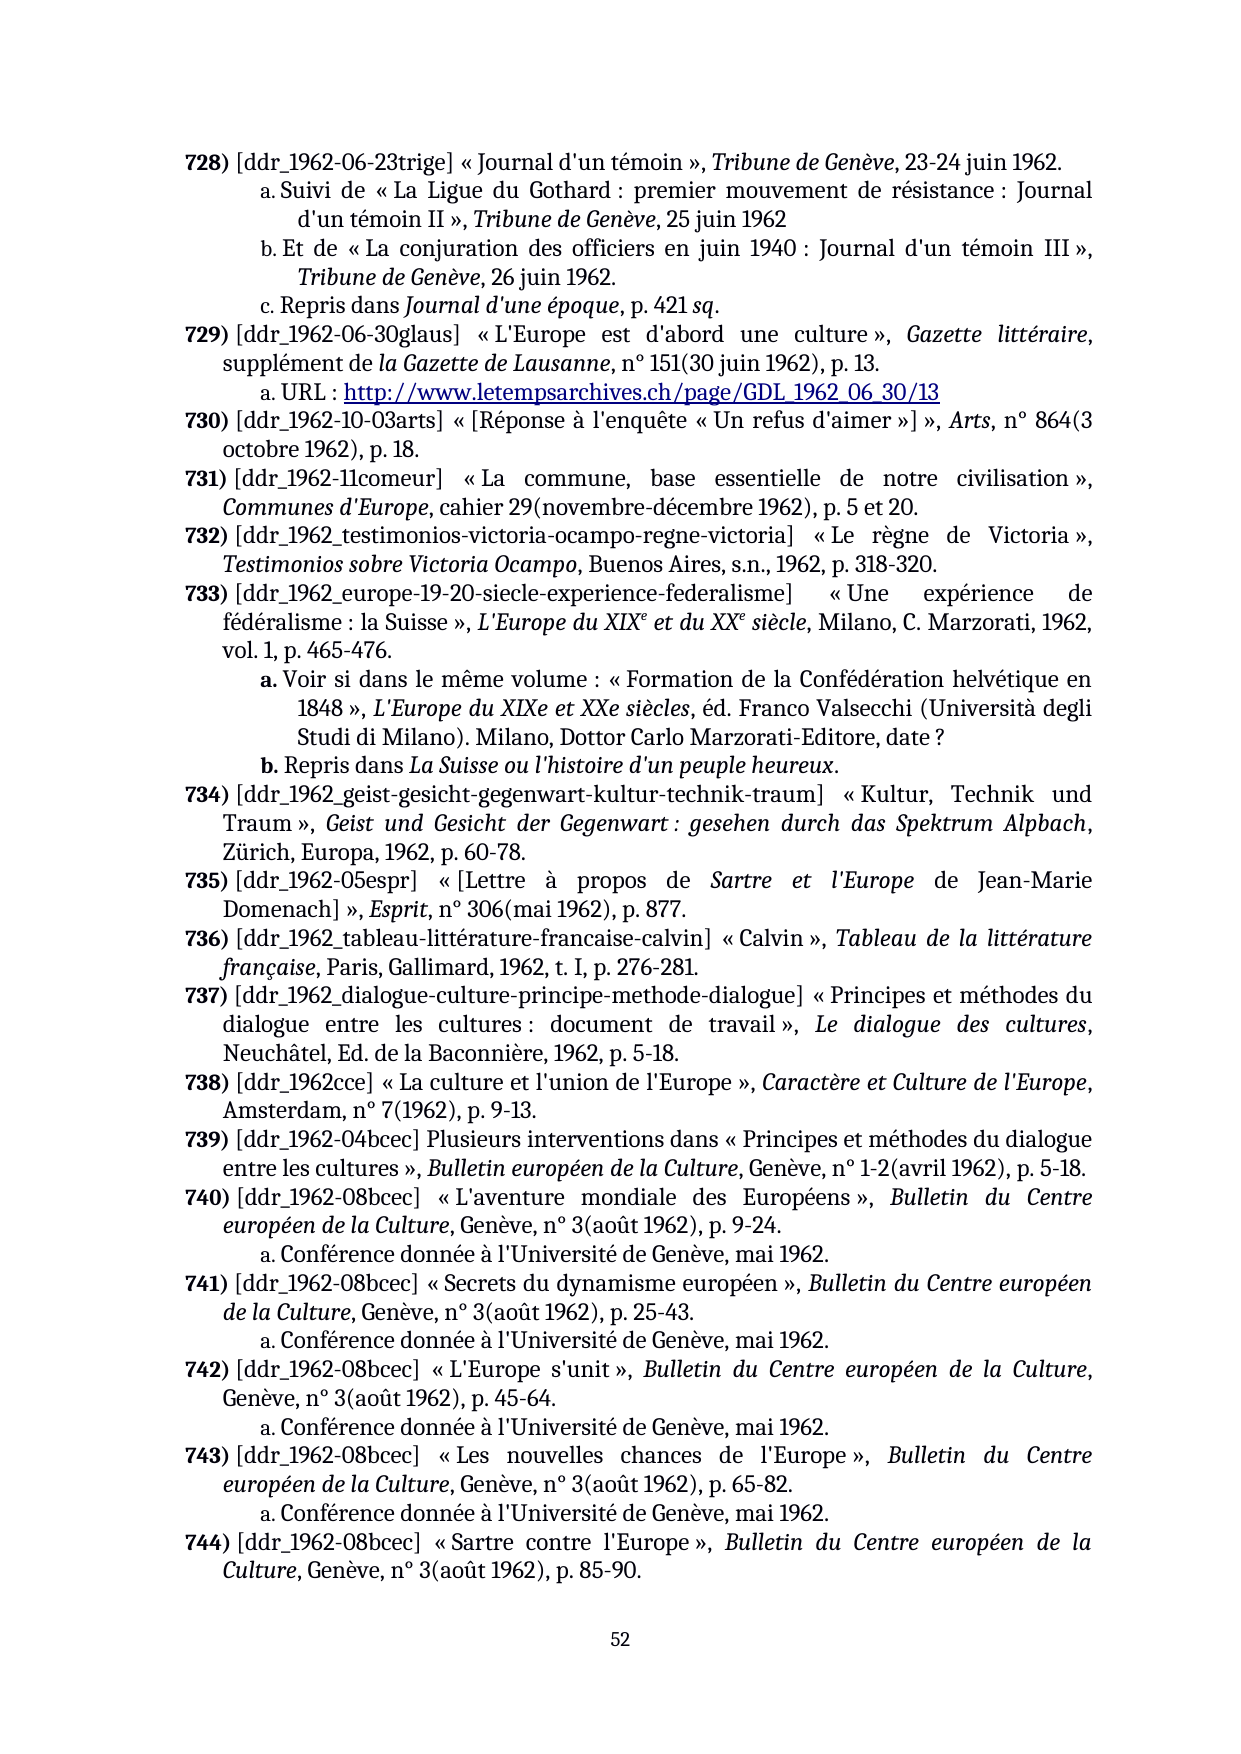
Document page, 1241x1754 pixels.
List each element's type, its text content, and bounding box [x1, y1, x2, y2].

list [ddr_1962-08bcec] « L'Europe s'unit », Bulletin du Centre européen de la Culture, Genève, n° 3(août 1962), p. 45-64. [185, 1355, 1093, 1413]
list [ddr_1962-08bcec] « L'aventure mondiale des Européens », Bulletin du Centre européen de la Culture, Genève, n° 3(août 1962), p. 9-24. [185, 1183, 1093, 1240]
list Conférence donnée à l'Université de Genève, mai 1962. [260, 1413, 1093, 1441]
list Conférence donnée à l'Université de Genève, mai 1962. [260, 1240, 1093, 1269]
list [ddr_1962_europe-19-20-siecle-experience-federalisme] « Une expérience de fédéralisme : la Suisse », L'Europe du XIXe et du XXe siècle, Milano, C. Marzorati, 1962, vol. 1, p. 465-476. [185, 579, 1093, 665]
list [ddr_1962-06-23trige] « Journal d'un témoin », Tribune de Genève, 23-24 juin 1962. [185, 148, 1093, 176]
list [ddr_1962-08bcec] « Les nouvelles chances de l'Europe », Bulletin du Centre européen de la Culture, Genève, n° 3(août 1962), p. 65-82. [185, 1441, 1093, 1499]
list [ddr_1962-08bcec] « Sartre contre l'Europe », Bulletin du Centre européen de la Culture, Genève, n° 3(août 1962), p. 85-90. [185, 1528, 1093, 1585]
list [ddr_1962-10-03arts] « [Réponse à l'enquête « Un refus d'aimer »] », Arts, n° 864(3 octobre 1962), p. 18. [185, 406, 1093, 464]
list Suivi de « La Ligue du Gothard : premier mouvement de résistance : Journal d'un témoin II », Tribune de Genève, 25 juin 1962 [260, 176, 1093, 234]
list [ddr_1962_testimonios-victoria-ocampo-regne-victoria] « Le règne de Victoria », Testimonios sobre Victoria Ocampo, Buenos Aires, s.n., 1962, p. 318-320. [185, 521, 1093, 579]
list Voir si dans le même volume : « Formation de la Confédération helvétique en 1848 », L'Europe du XIXe et XXe siècles, éd. Franco Valsecchi (Università degli Studi di Milano). Milano, Dottor Carlo Marzorati-Editore, date ? [260, 665, 1093, 751]
list [ddr_1962_tableau-littérature-francaise-calvin] « Calvin », Tableau de la littérature française, Paris, Gallimard, 1962, t. I, p. 276-281. [185, 924, 1093, 981]
list [ddr_1962-05espr] « [Lettre à propos de Sartre et l'Europe de Jean-Marie Domenach] », Esprit, n° 306(mai 1962), p. 877. [185, 866, 1093, 924]
list [ddr_1962-06-30glaus] « L'Europe est d'abord une culture », Gazette littéraire, supplément de la Gazette de Lausanne, n° 151(30 juin 1962), p. 13. [185, 320, 1093, 378]
list Et de « La conjuration des officiers en juin 1940 : Journal d'un témoin III », Tribune de Genève, 26 juin 1962. [260, 234, 1093, 291]
list Repris dans La Suisse ou l'histoire d'un peuple heureux. [260, 751, 1093, 780]
list [ddr_1962-08bcec] « Secrets du dynamisme européen », Bulletin du Centre européen de la Culture, Genève, n° 3(août 1962), p. 25-43. [185, 1269, 1093, 1326]
list [ddr_1962cce] « La culture et l'union de l'Europe », Caractère et Culture de l'Europe, Amsterdam, n° 7(1962), p. 9-13. [185, 1068, 1093, 1125]
list [ddr_1962_geist-gesicht-gegenwart-kultur-technik-traum] « Kultur, Technik und Traum », Geist und Gesicht der Gegenwart : gesehen durch das Spektrum Alpbach, Zürich, Europa, 1962, p. 60-78. [185, 780, 1093, 866]
list Repris dans Journal d'une époque, p. 421 sq. [260, 291, 1093, 320]
list [ddr_1962_dialogue-culture-principe-methode-dialogue] « Principes et méthodes du dialogue entre les cultures : document de travail », Le dialogue des cultures, Neuchâtel, Ed. de la Baconnière, 1962, p. 5-18. [185, 981, 1093, 1068]
list [ddr_1962-04bcec] Plusieurs interventions dans « Principes et méthodes du dialogue entre les cultures », Bulletin européen de la Culture, Genève, n° 1-2(avril 1962), p. 5-18. [185, 1125, 1093, 1183]
list [ddr_1962-11comeur] « La commune, base essentielle de notre civilisation », Communes d'Europe, cahier 29(novembre-décembre 1962), p. 5 et 20. [185, 464, 1093, 521]
list Conférence donnée à l'Université de Genève, mai 1962. [260, 1499, 1093, 1528]
list Conférence donnée à l'Université de Genève, mai 1962. [260, 1326, 1093, 1355]
list URL : http://www.letempsarchives.ch/page/GDL_1962_06_30/13 [260, 378, 1093, 406]
